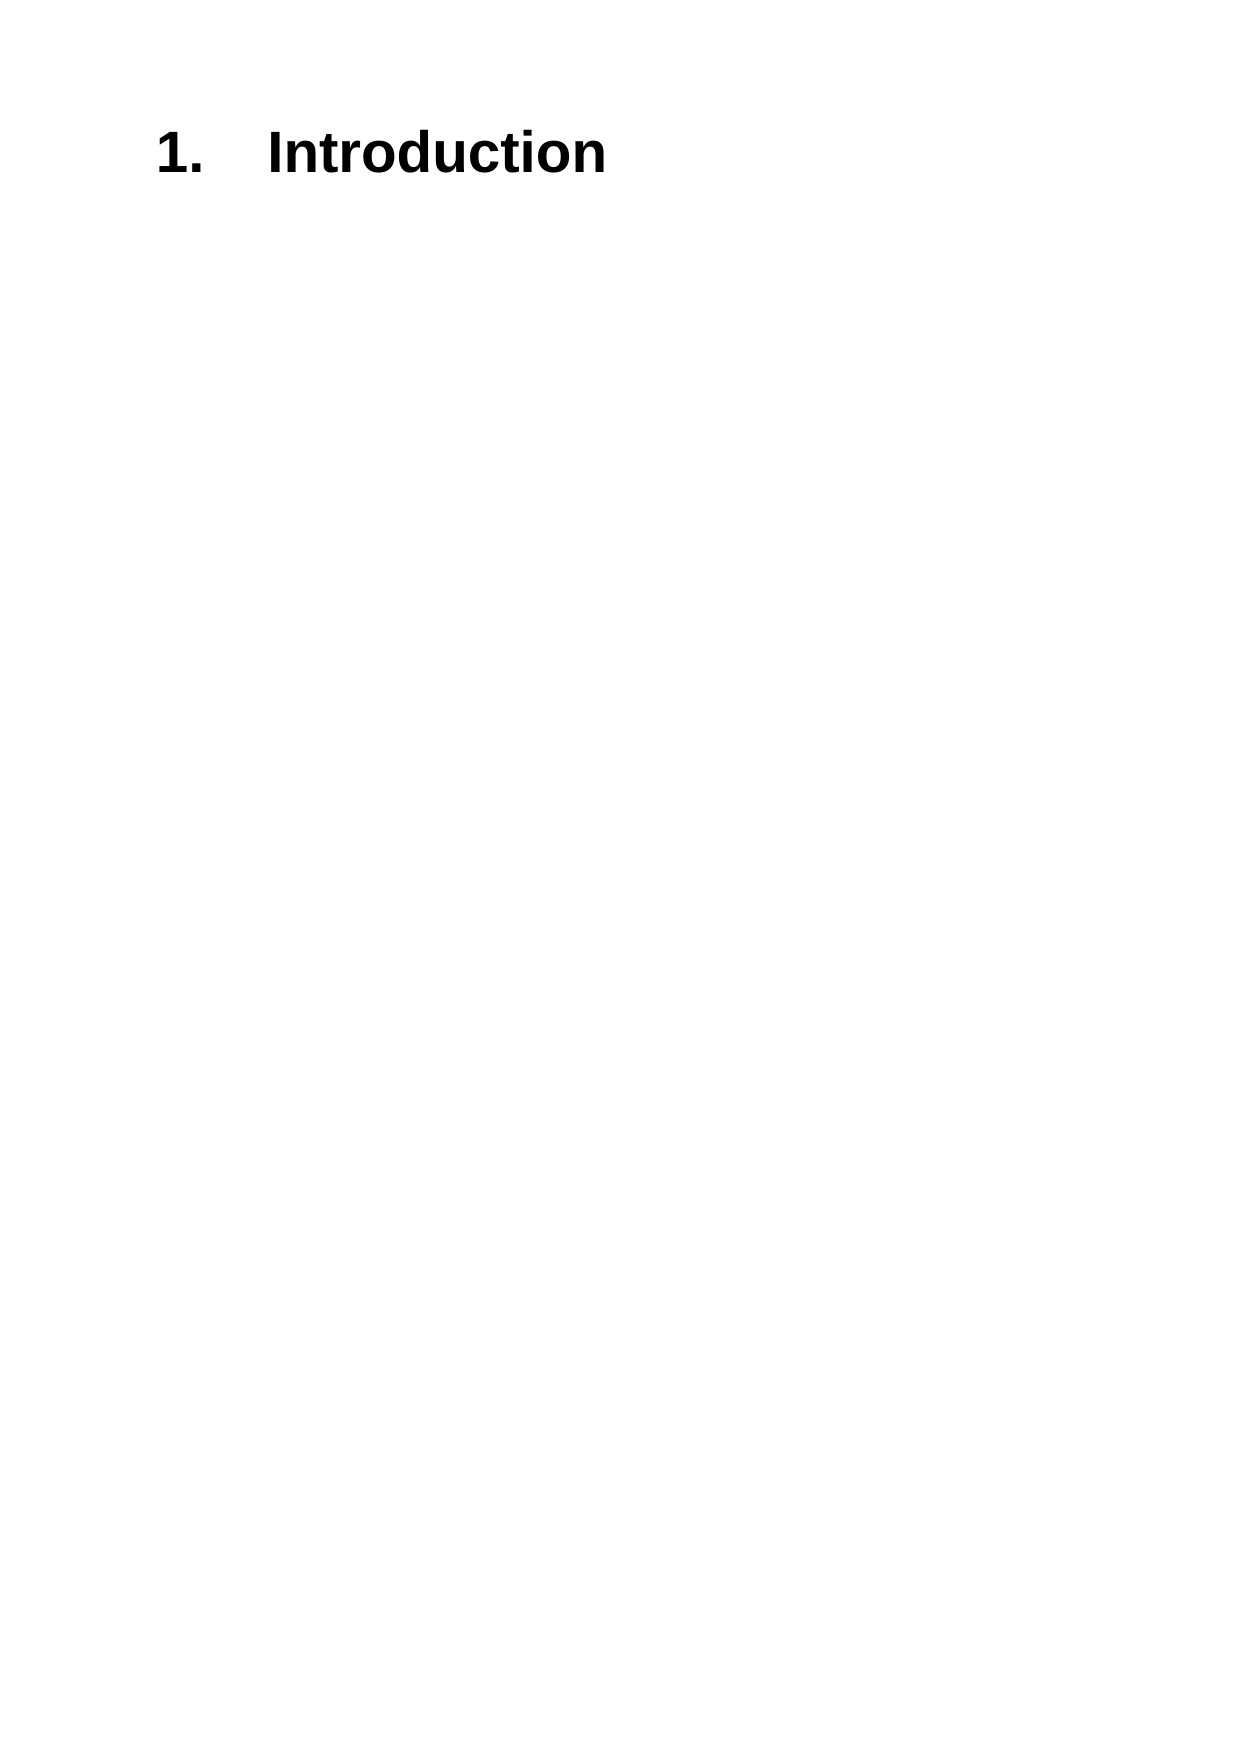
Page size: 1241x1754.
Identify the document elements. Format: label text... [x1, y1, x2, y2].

title Introduction [156, 118, 1122, 185]
